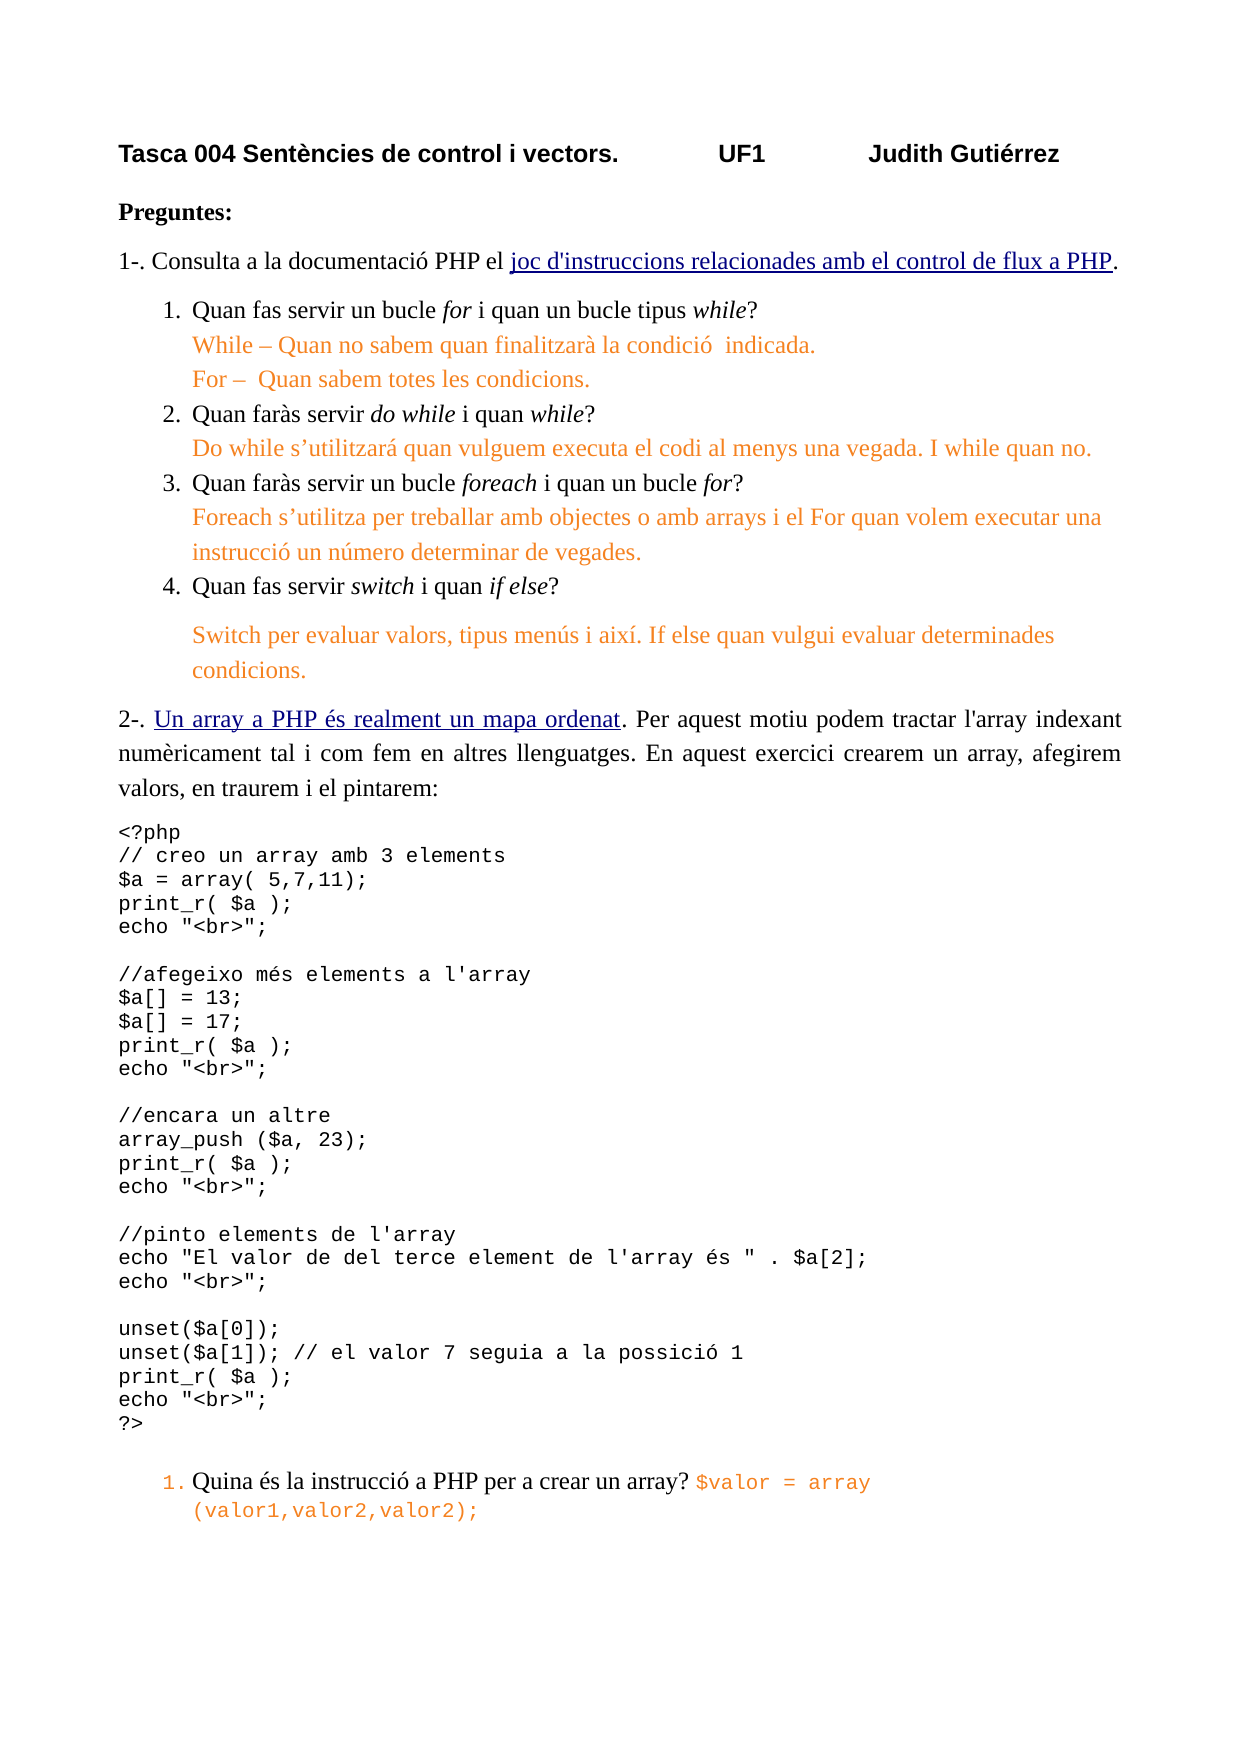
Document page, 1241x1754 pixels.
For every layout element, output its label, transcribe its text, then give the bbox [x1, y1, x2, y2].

list Foreach s’utilitza per treballar amb objectes o amb arrays i el For quan volem executar una instrucció un número determinar de vegades. [162, 502, 1122, 565]
text echo "<br>"; [118, 916, 1122, 940]
text print_r( $a ); [118, 1366, 1122, 1389]
text print_r( $a ); [118, 1034, 1122, 1058]
list Do while s’utilitzará quan vulguem executa el codi al menys una vegada. I while quan no. [162, 433, 1122, 462]
list Switch per evaluar valors, tipus menús i així. If else quan vulgui evaluar determinades condicions. [162, 620, 1122, 683]
text //afegeixo més elements a l'array [118, 964, 1122, 987]
list Quan fas servir un bucle for i quan un bucle tipus while? [162, 295, 1122, 324]
text print_r( $a ); [118, 893, 1122, 916]
list Quina és la instrucció a PHP per a crear un array? $valor = array (valor1,valor2,valor2); [162, 1466, 1122, 1524]
text //encara un altre [118, 1106, 1122, 1129]
list Quan faràs servir do while i quan while? [162, 399, 1122, 427]
text print_r( $a ); [118, 1153, 1122, 1176]
list Quan fas servir switch i quan if else? [162, 571, 1122, 600]
text 1-. Consulta a la documentació PHP el joc d'instruccions relacionades amb el control de flux a PHP. [118, 246, 1122, 275]
list While – Quan no sabem quan finalitzarà la condició indicada. [162, 330, 1122, 358]
text echo "<br>"; [118, 1058, 1122, 1082]
text unset($a[1]); // el valor 7 seguia a la possició 1 [118, 1342, 1122, 1366]
list For – Quan sabem totes les condicions. [162, 364, 1122, 393]
text echo "<br>"; [118, 1176, 1122, 1200]
text ?> [118, 1413, 1122, 1437]
text Preguntes: [118, 197, 1122, 226]
text echo "<br>"; [118, 1271, 1122, 1295]
text $a = array( 5,7,11); [118, 869, 1122, 893]
text 2-. Un array a PHP és realment un mapa ordenat. Per aquest motiu podem tractar l'array indexant numèricament tal i com fem en altres llenguatges. En aquest exercici crearem un array, afegirem valors, en traurem i el pintarem: [118, 704, 1122, 801]
text echo "El valor de del terce element de l'array és " . $a[2]; [118, 1247, 1122, 1271]
text // creo un array amb 3 elements [118, 845, 1122, 869]
text <?php [118, 822, 1122, 845]
text $a[] = 13; [118, 987, 1122, 1011]
list Quan faràs servir un bucle foreach i quan un bucle for? [162, 468, 1122, 496]
text array_push ($a, 23); [118, 1129, 1122, 1153]
text $a[] = 17; [118, 1011, 1122, 1034]
text echo "<br>"; [118, 1389, 1122, 1413]
text //pinto elements de l'array [118, 1224, 1122, 1247]
text unset($a[0]); [118, 1318, 1122, 1342]
